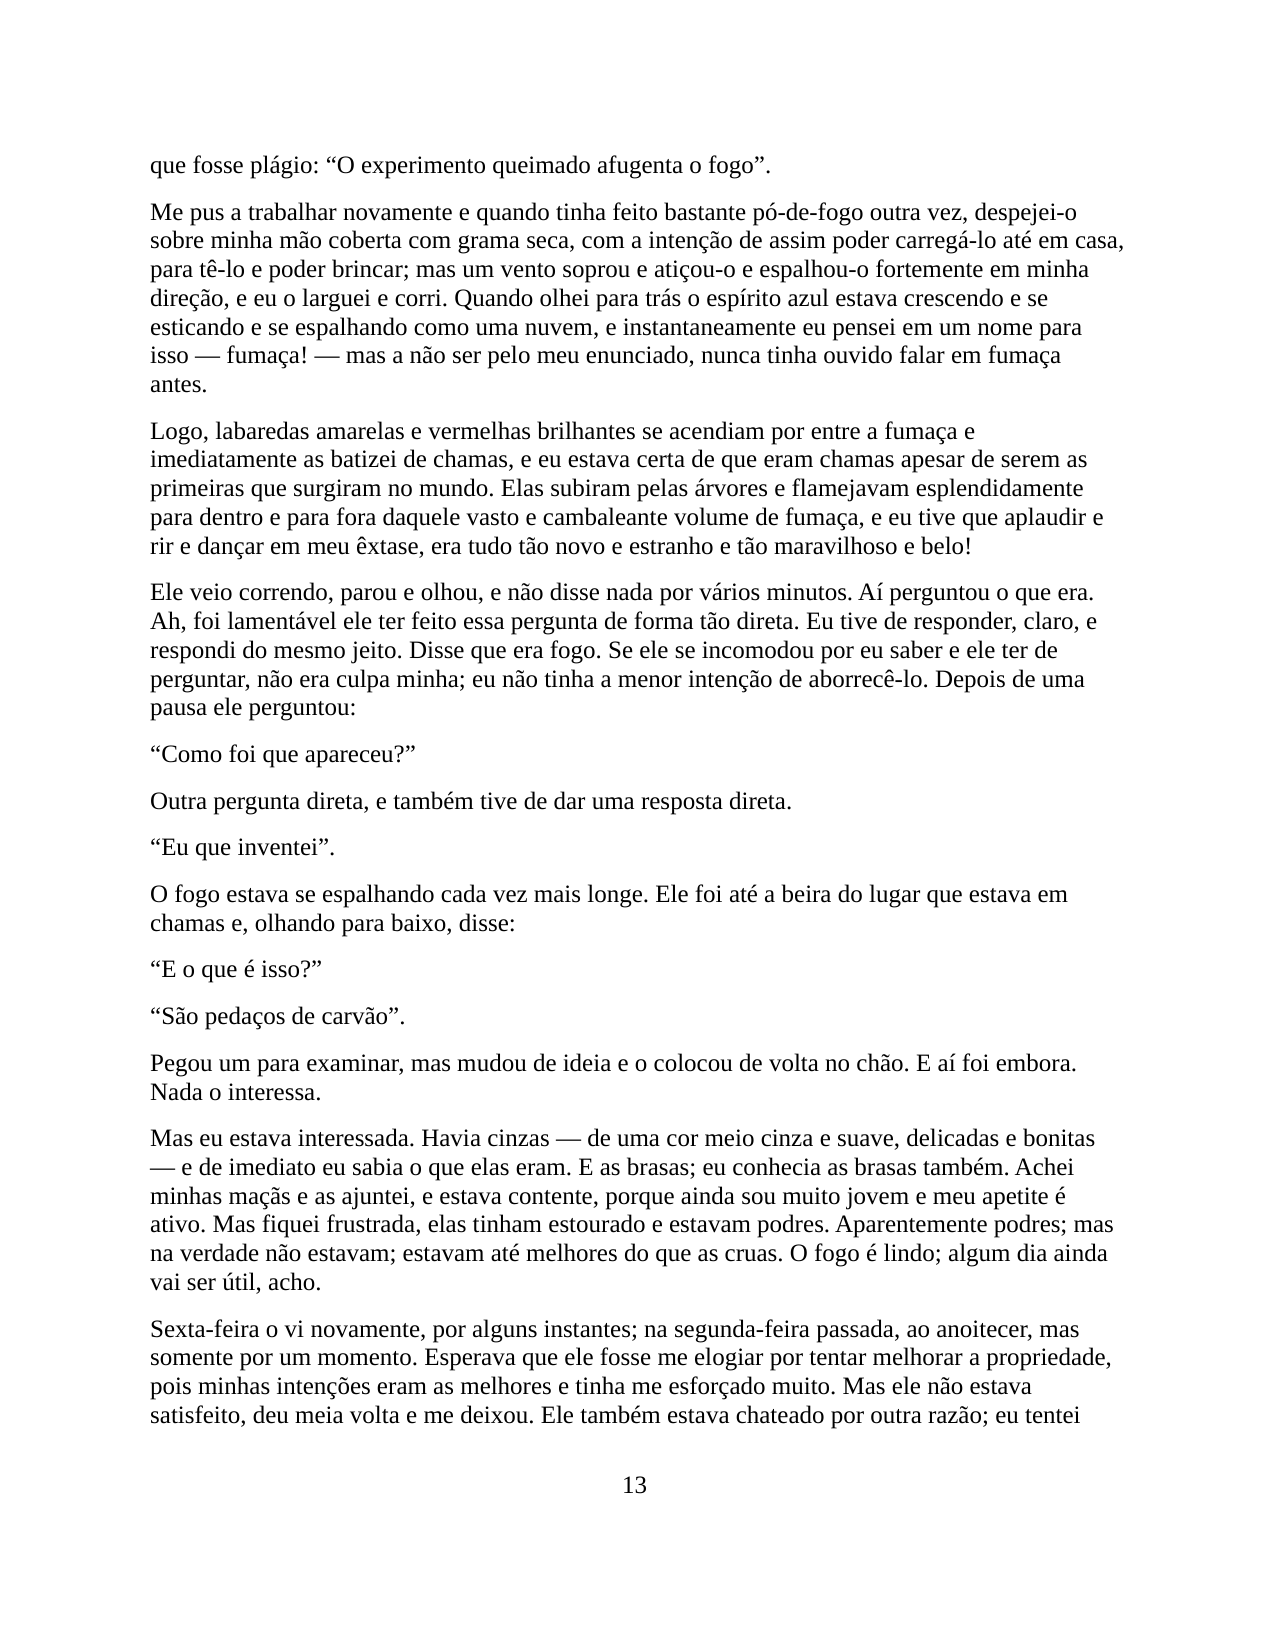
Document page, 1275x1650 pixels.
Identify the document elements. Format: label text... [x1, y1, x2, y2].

text “Eu que inventei”. [150, 832, 1125, 861]
text Pegou um para examinar, mas mudou de ideia e o colocou de volta no chão. E aí foi embora. Nada o interessa. [150, 1048, 1125, 1105]
text Ele veio correndo, parou e olhou, e não disse nada por vários minutos. Aí perguntou o que era. Ah, foi lamentável ele ter feito essa pergunta de forma tão direta. Eu tive de responder, claro, e respondi do mesmo jeito. Disse que era fogo. Se ele se incomodou por eu saber e ele ter de perguntar, não era culpa minha; eu não tinha a menor intenção de aborrecê-lo. Depois de uma pausa ele perguntou: [150, 577, 1125, 721]
text “E o que é isso?” [150, 954, 1125, 983]
text “Como foi que apareceu?” [150, 739, 1125, 768]
text “São pedaços de carvão”. [150, 1001, 1125, 1030]
text que fosse plágio: “O experimento queimado afugenta o fogo”. [150, 150, 1125, 179]
text Sexta-feira o vi novamente, por alguns instantes; na segunda-feira passada, ao anoitecer, mas somente por um momento. Esperava que ele fosse me elogiar por tentar melhorar a propriedade, pois minhas intenções eram as melhores e tinha me esforçado muito. Mas ele não estava satisfeito, deu meia volta e me deixou. Ele também estava chateado por outra razão; eu tentei [150, 1314, 1125, 1429]
text Me pus a trabalhar novamente e quando tinha feito bastante pó-de-fogo outra vez, despejei-o sobre minha mão coberta com grama seca, com a intenção de assim poder carregá-lo até em casa, para tê-lo e poder brincar; mas um vento soprou e atiçou-o e espalhou-o fortemente em minha direção, e eu o larguei e corri. Quando olhei para trás o espírito azul estava crescendo e se esticando e se espalhando como uma nuvem, e instantaneamente eu pensei em um nome para isso — fumaça! — mas a não ser pelo meu enunciado, nunca tinha ouvido falar em fumaça antes. [150, 197, 1125, 398]
text O fogo estava se espalhando cada vez mais longe. Ele foi até a beira do lugar que estava em chamas e, olhando para baixo, disse: [150, 879, 1125, 937]
text Logo, labaredas amarelas e vermelhas brilhantes se acendiam por entre a fumaça e imediatamente as batizei de chamas, e eu estava certa de que eram chamas apesar de serem as primeiras que surgiram no mundo. Elas subiram pelas árvores e flamejavam esplendidamente para dentro e para fora daquele vasto e cambaleante volume de fumaça, e eu tive que aplaudir e rir e dançar em meu êxtase, era tudo tão novo e estranho e tão maravilhoso e belo! [150, 416, 1125, 559]
text Outra pergunta direta, e também tive de dar uma resposta direta. [150, 786, 1125, 814]
text Mas eu estava interessada. Havia cinzas — de uma cor meio cinza e suave, delicadas e bonitas — e de imediato eu sabia o que elas eram. E as brasas; eu conhecia as brasas também. Achei minhas maçãs e as ajuntei, e estava contente, porque ainda sou muito jovem e meu apetite é ativo. Mas fiquei frustrada, elas tinham estourado e estavam podres. Aparentemente podres; mas na verdade não estavam; estavam até melhores do que as cruas. O fogo é lindo; algum dia ainda vai ser útil, acho. [150, 1123, 1125, 1296]
